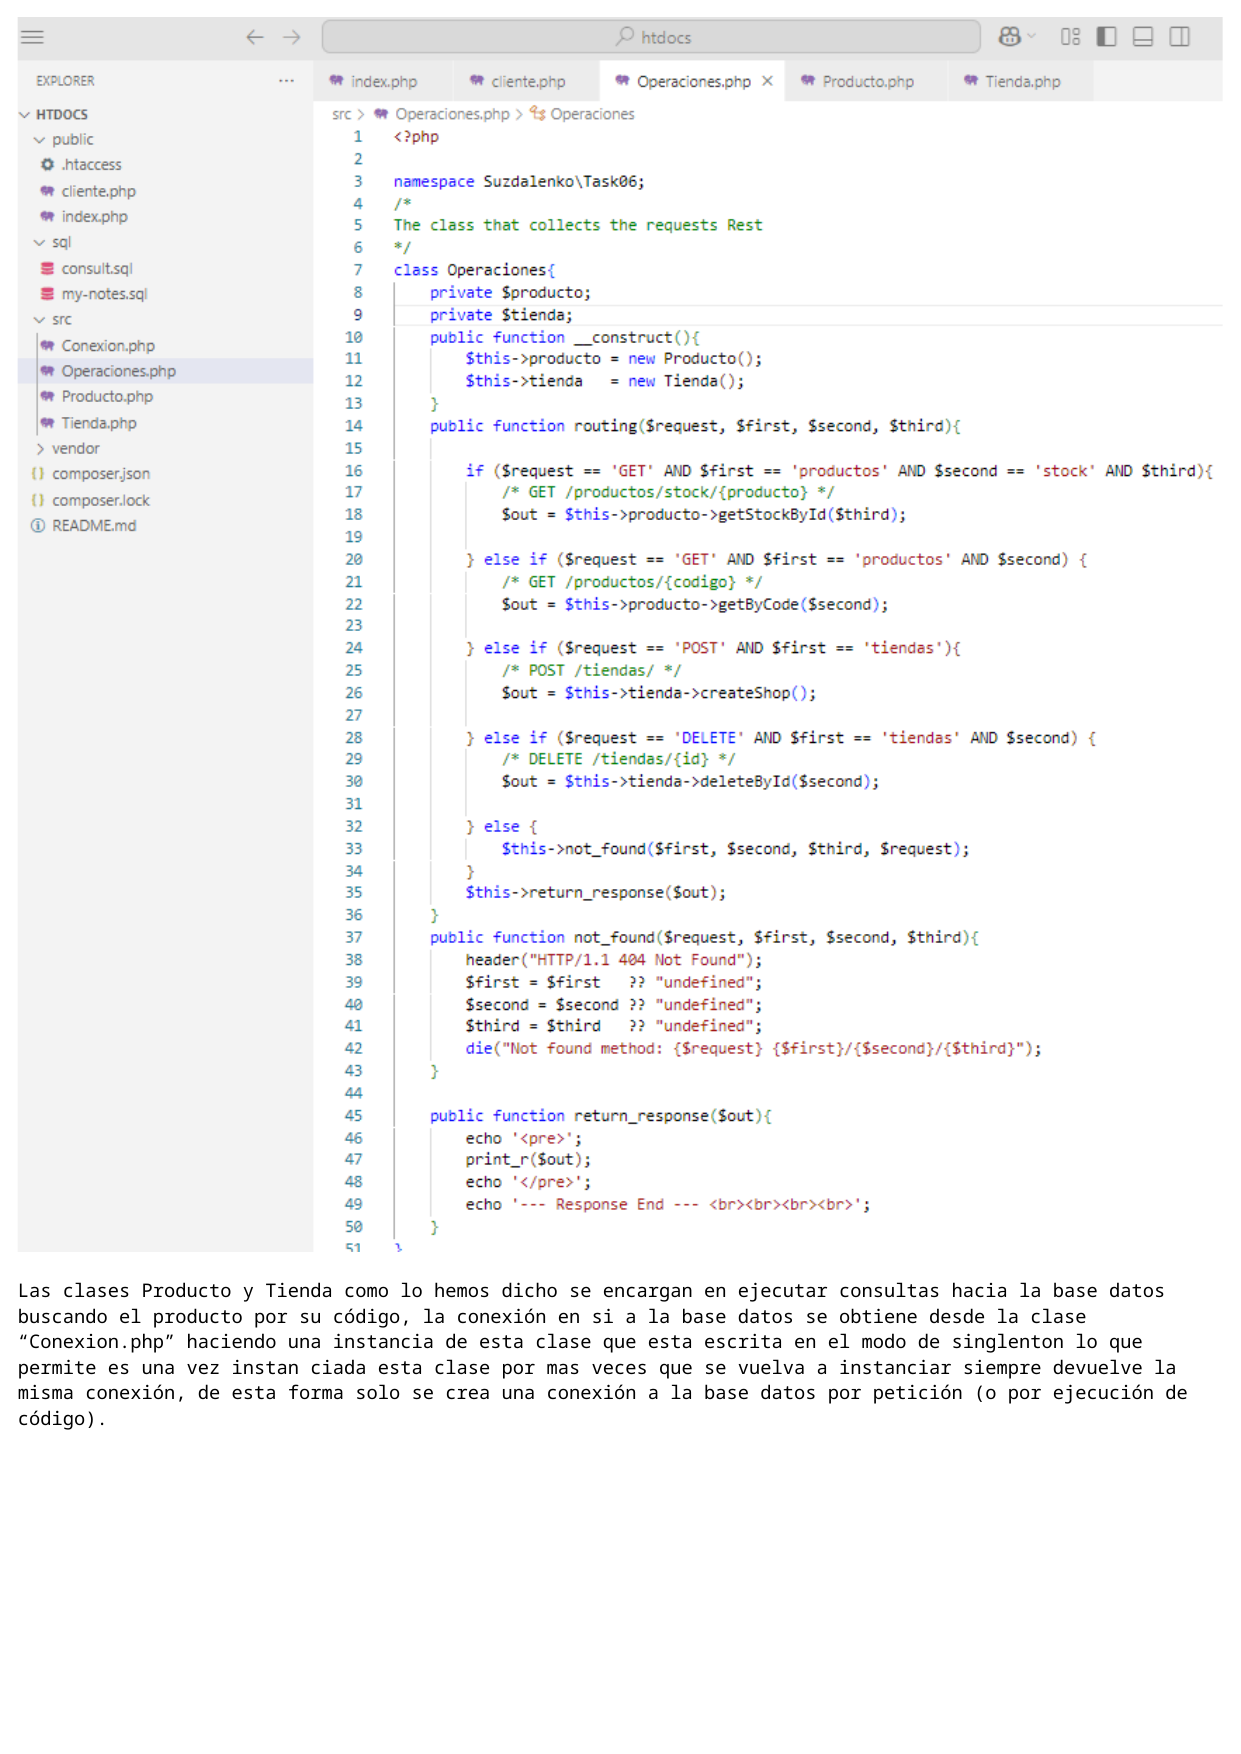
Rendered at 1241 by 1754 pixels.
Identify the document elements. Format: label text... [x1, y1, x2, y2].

picture [17, 17, 1223, 1252]
text Las clases Producto y Tienda como lo hemos dicho se encargan en ejecutar consultas hacia la base datos buscando el producto por su código, la conexión en si a la base datos se obtiene desde la clase “Conexion.php” haciendo una instancia de esta clase que esta escrita en el modo de singlenton lo que permite es una vez instan ciada esta clase por mas veces que se vuelva a instanciar siempre devuelve la misma conexión, de esta forma solo se crea una conexión a la base datos por petición (o por ejecución de código). [18, 1277, 1222, 1431]
